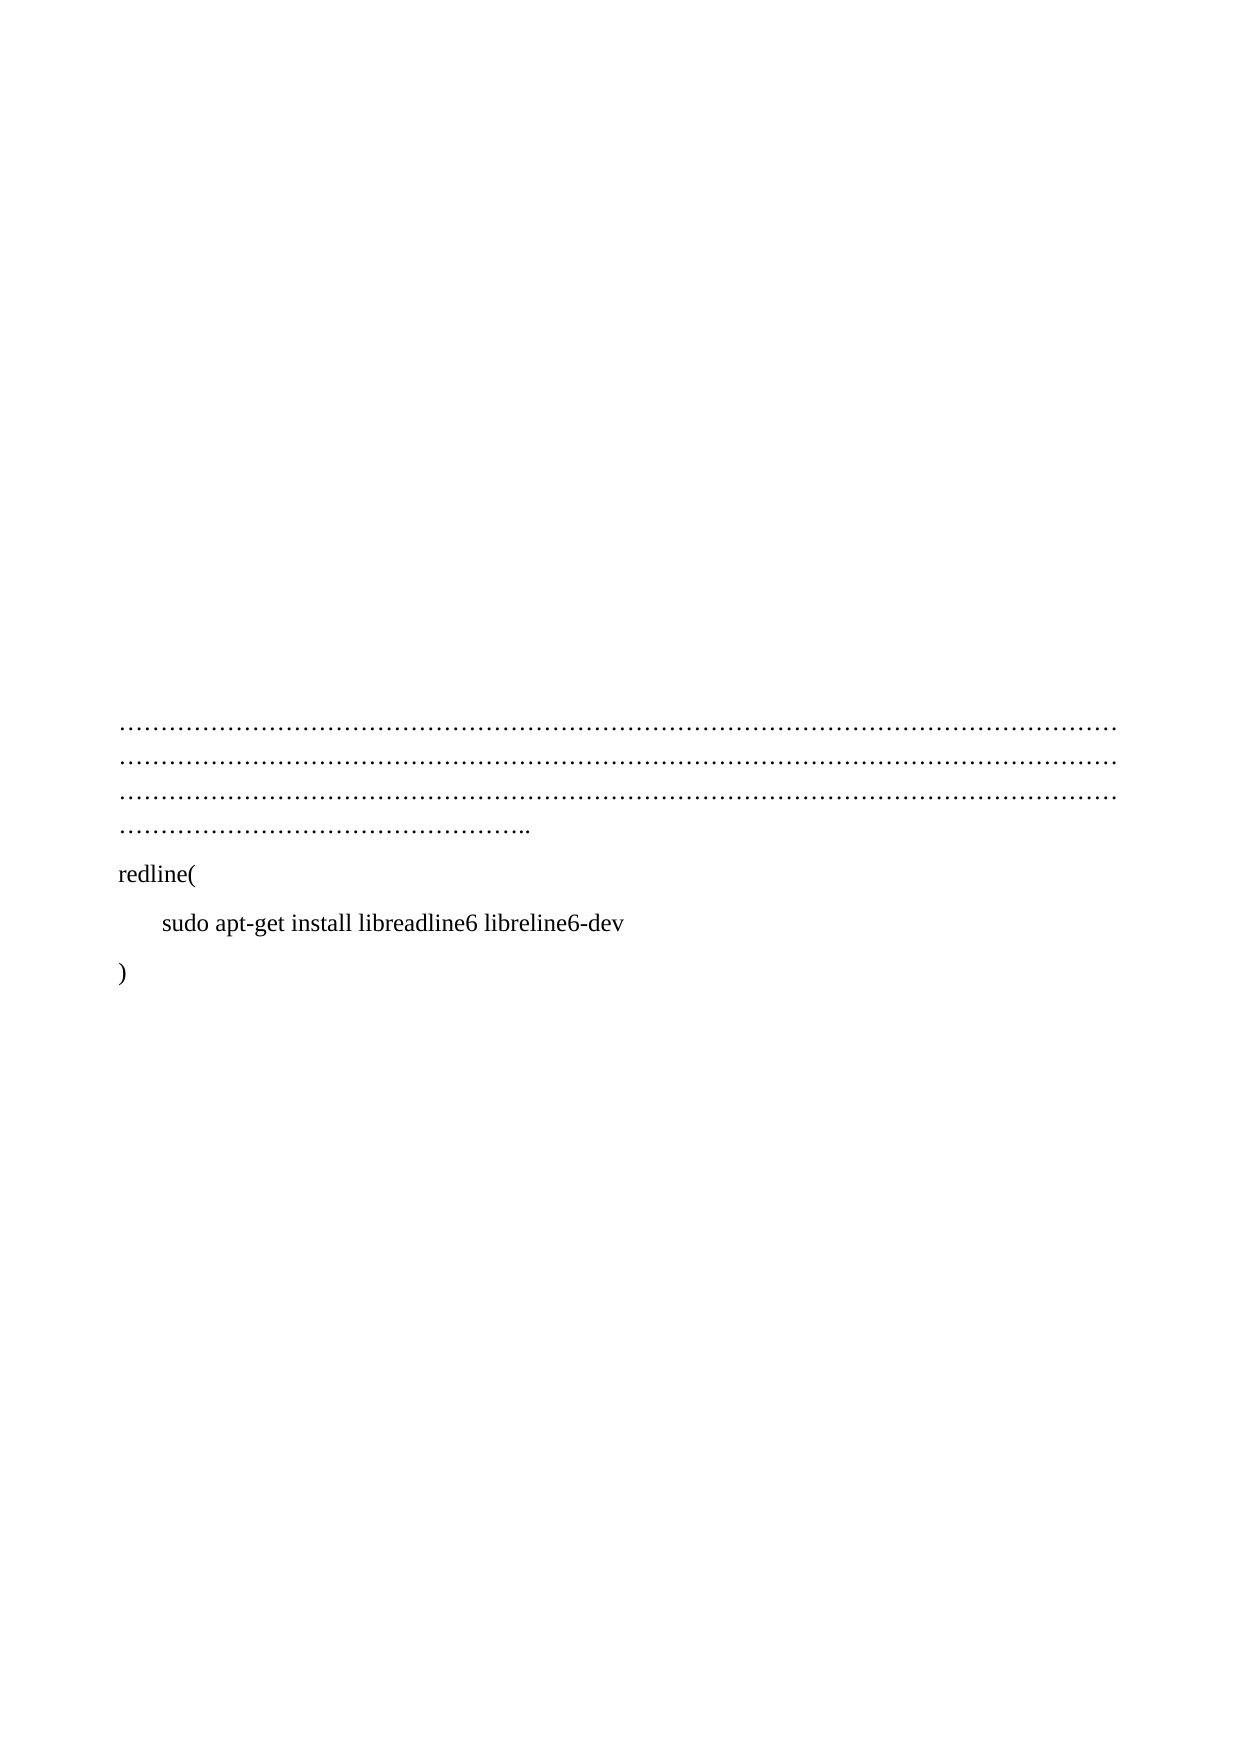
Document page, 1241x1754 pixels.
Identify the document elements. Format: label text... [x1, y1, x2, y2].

text ………………………………………………………………………………………………………………………………………………………………………………………………………………………………………………………………………………………………………………………………………………………………………….. [118, 707, 1122, 839]
text ) [118, 957, 1122, 986]
text sudo apt-get install libreadline6 libreline6-dev [118, 908, 1122, 937]
text redline( [118, 859, 1122, 888]
